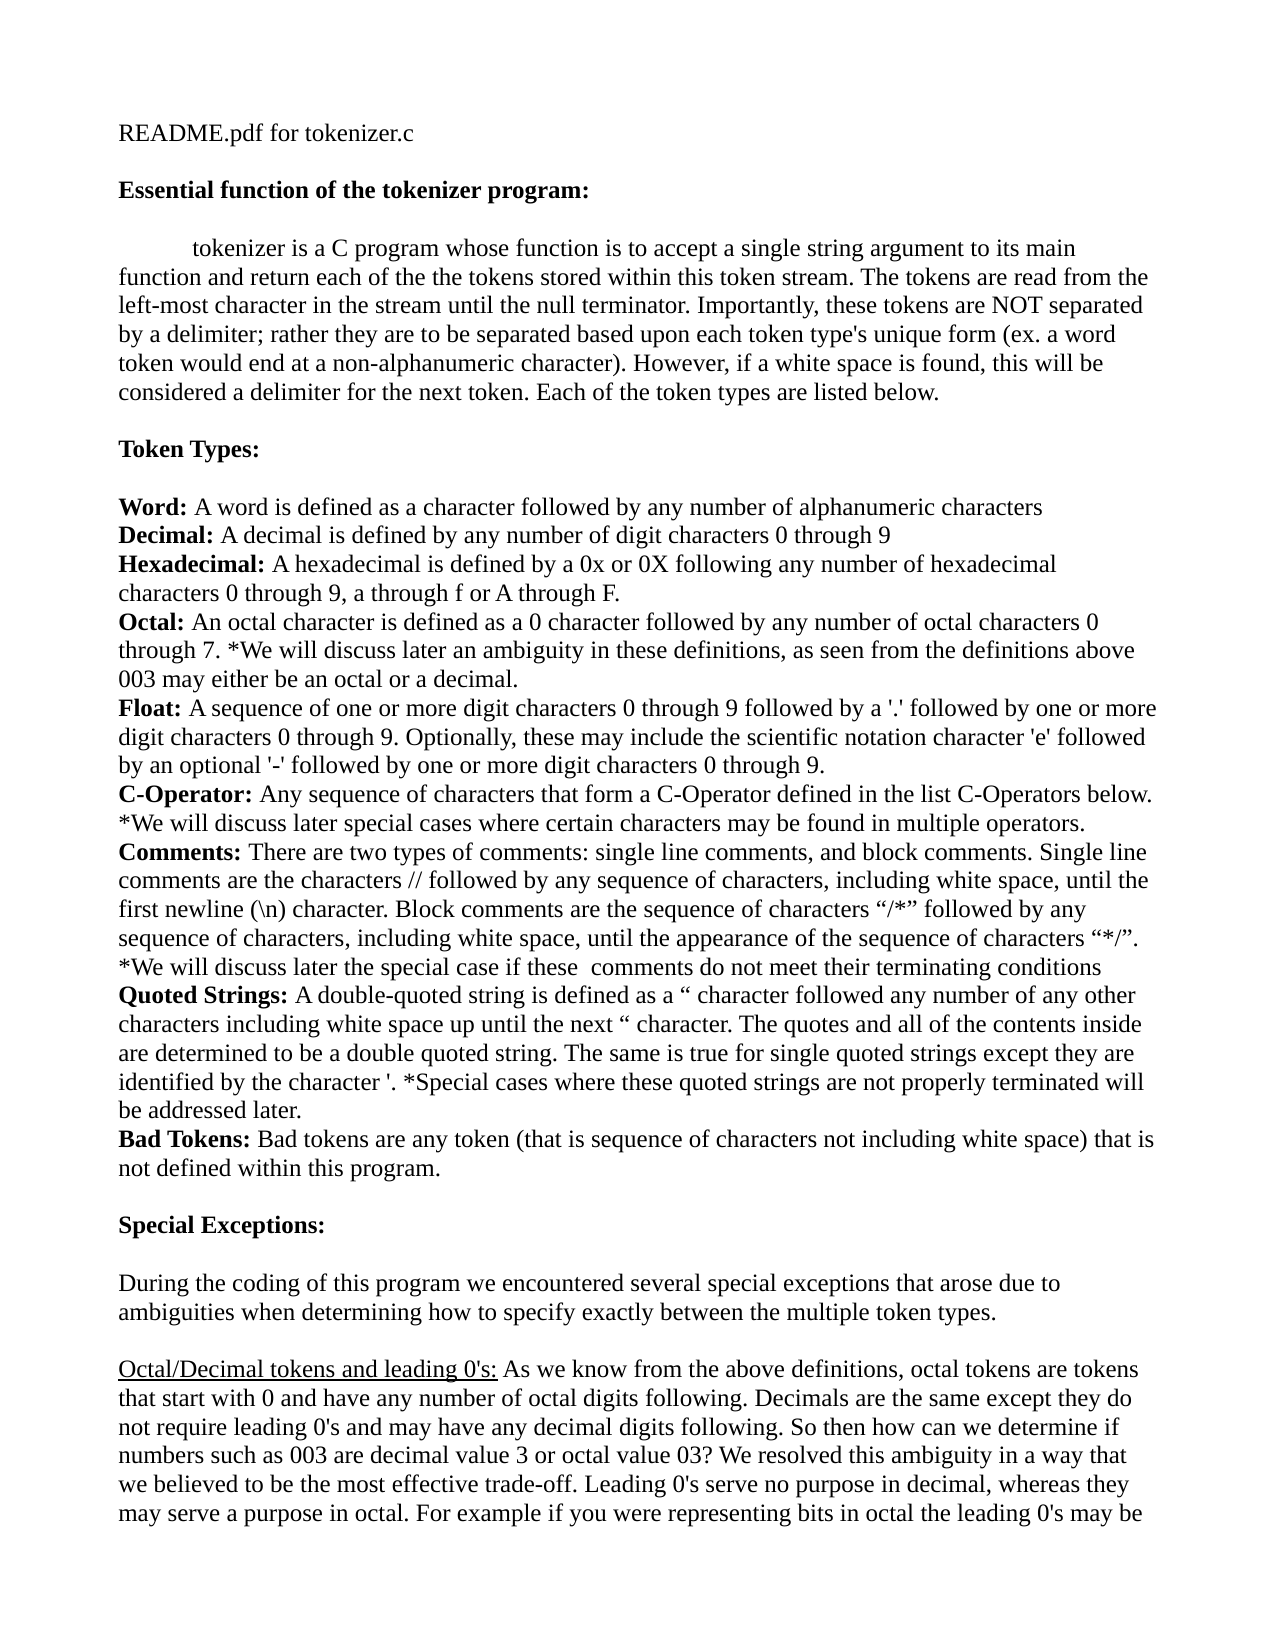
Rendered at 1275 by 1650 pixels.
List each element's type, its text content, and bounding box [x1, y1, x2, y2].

text README.pdf for tokenizer.c [118, 118, 1157, 147]
text Bad Tokens: Bad tokens are any token (that is sequence of characters not including white space) that is not defined within this program. [118, 1124, 1157, 1182]
text Special Exceptions: [118, 1211, 1157, 1239]
text Decimal: A decimal is defined by any number of digit characters 0 through 9 [118, 521, 1157, 549]
text Essential function of the tokenizer program: [118, 176, 1157, 204]
text During the coding of this program we encountered several special exceptions that arose due to ambiguities when determining how to specify exactly between the multiple token types. [118, 1268, 1157, 1326]
text C-Operator: Any sequence of characters that form a C-Operator defined in the list C-Operators below. *We will discuss later special cases where certain characters may be found in multiple operators. [118, 779, 1157, 837]
text Quoted Strings: A double-quoted string is defined as a “ character followed any number of any other characters including white space up until the next “ character. The quotes and all of the contents inside are determined to be a double quoted string. The same is true for single quoted strings except they are identified by the character '. *Special cases where these quoted strings are not properly terminated will be addressed later. [118, 981, 1157, 1124]
text Hexadecimal: A hexadecimal is defined by a 0x or 0X following any number of hexadecimal characters 0 through 9, a through f or A through F. [118, 549, 1157, 607]
text Float: A sequence of one or more digit characters 0 through 9 followed by a '.' followed by one or more digit characters 0 through 9. Optionally, these may include the scientific notation character 'e' followed by an optional '-' followed by one or more digit characters 0 through 9. [118, 693, 1157, 779]
text Word: A word is defined as a character followed by any number of alphanumeric characters [118, 492, 1157, 521]
text Token Types: [118, 434, 1157, 463]
text Comments: There are two types of comments: single line comments, and block comments. Single line comments are the characters // followed by any sequence of characters, including white space, until the first newline (\n) character. Block comments are the sequence of characters “/*” followed by any sequence of characters, including white space, until the appearance of the sequence of characters “*/”. *We will discuss later the special case if these comments do not meet their terminating conditions [118, 837, 1157, 981]
text tokenizer is a C program whose function is to accept a single string argument to its main function and return each of the the tokens stored within this token stream. The tokens are read from the left-most character in the stream until the null terminator. Importantly, these tokens are NOT separated by a delimiter; rather they are to be separated based upon each token type's unique form (ex. a word token would end at a non-alphanumeric character). However, if a white space is found, this will be considered a delimiter for the next token. Each of the token types are listed below. [118, 233, 1157, 406]
text Octal: An octal character is defined as a 0 character followed by any number of octal characters 0 through 7. *We will discuss later an ambiguity in these definitions, as seen from the definitions above 003 may either be an octal or a decimal. [118, 607, 1157, 693]
text Octal/Decimal tokens and leading 0's: As we know from the above definitions, octal tokens are tokens that start with 0 and have any number of octal digits following. Decimals are the same except they do not require leading 0's and may have any decimal digits following. So then how can we determine if numbers such as 003 are decimal value 3 or octal value 03? We resolved this ambiguity in a way that we believed to be the most effective trade-off. Leading 0's serve no purpose in decimal, whereas they may serve a purpose in octal. For example if you were representing bits in octal the leading 0's may be [118, 1354, 1157, 1527]
